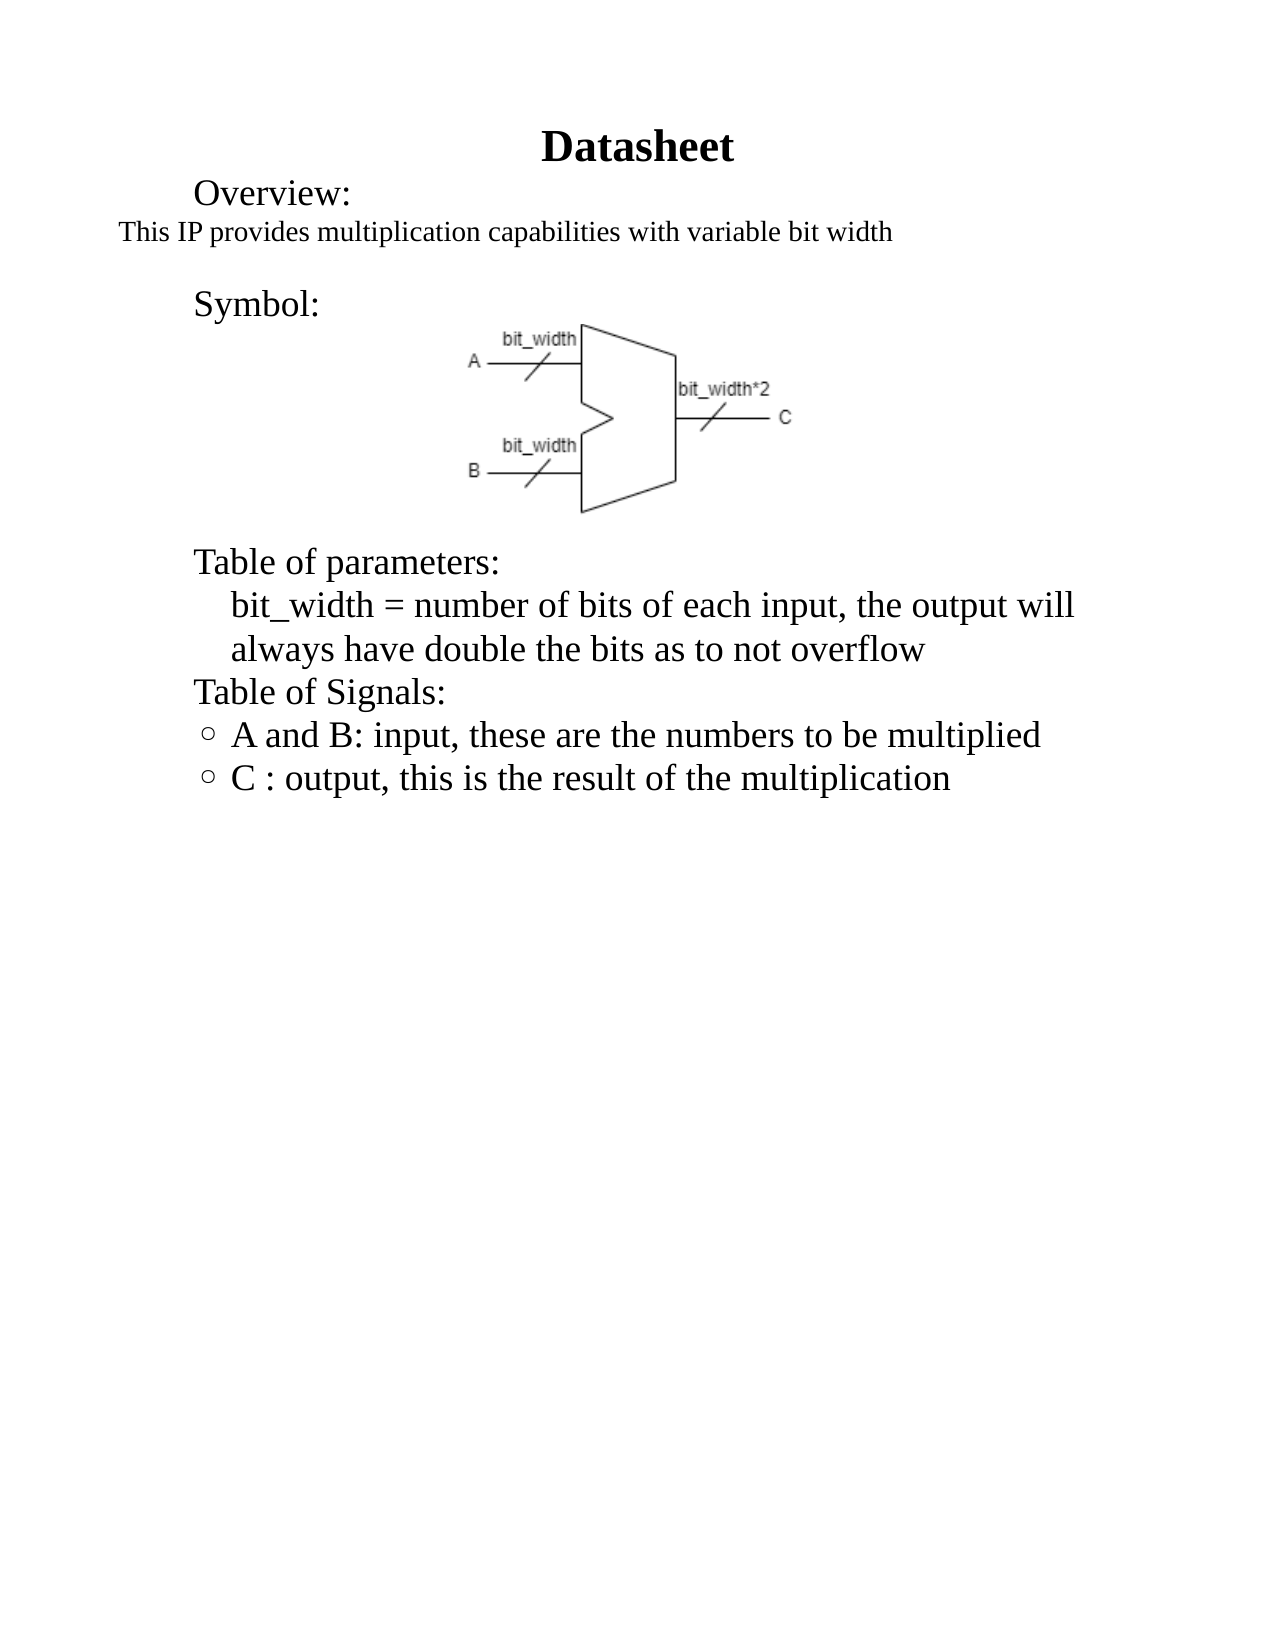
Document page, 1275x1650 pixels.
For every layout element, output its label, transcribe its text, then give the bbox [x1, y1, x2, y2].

list Table of Signals: [156, 669, 1157, 712]
list Table of parameters: [156, 540, 1157, 583]
list A and B: input, these are the numbers to be multiplied [193, 712, 1157, 755]
list Symbol: [156, 281, 1157, 324]
picture [465, 324, 810, 515]
list bit_width = number of bits of each input, the output will always have double the bits as to not overflow [193, 583, 1157, 669]
text This IP provides multiplication capabilities with variable bit width [118, 214, 1157, 247]
list Overview: [156, 171, 1157, 214]
list C : output, this is the result of the multiplication [193, 755, 1157, 798]
text Datasheet [118, 118, 1157, 171]
